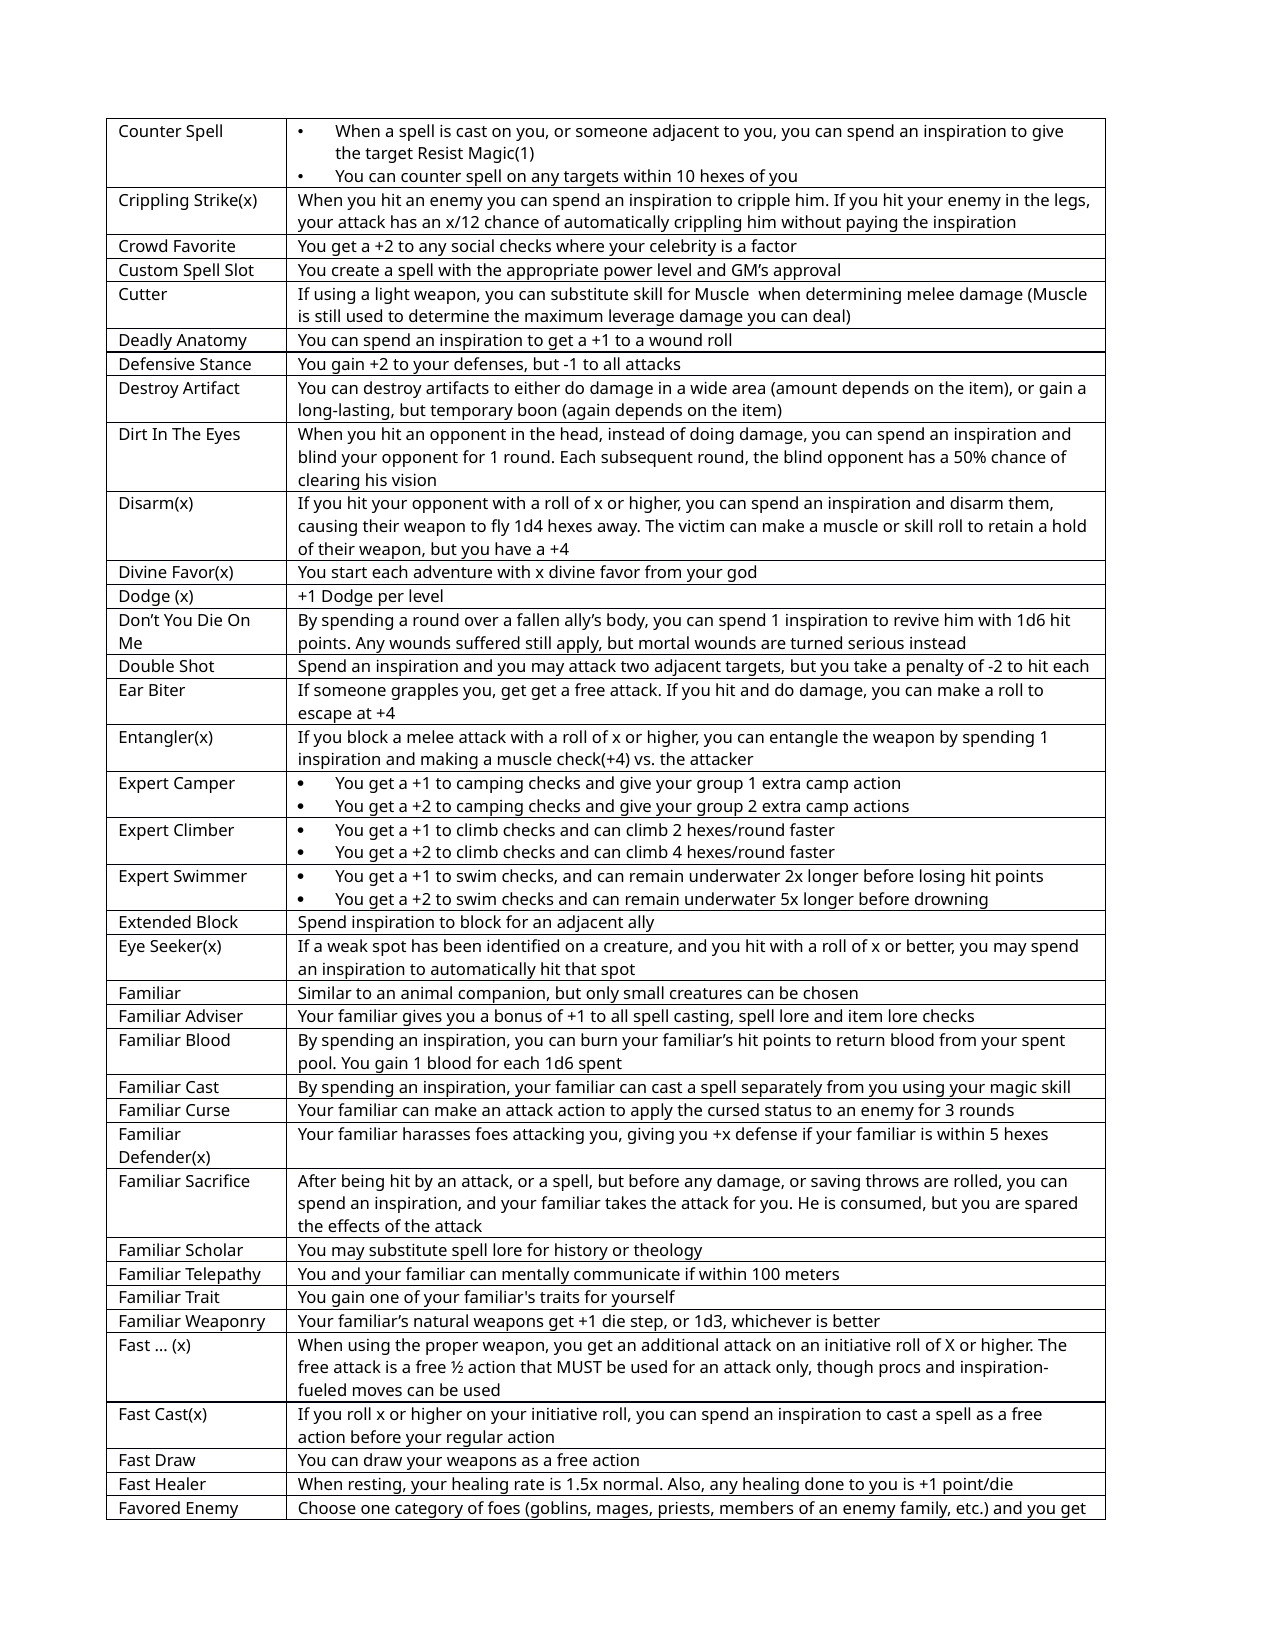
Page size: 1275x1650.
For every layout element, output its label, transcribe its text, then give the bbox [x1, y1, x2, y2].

table_cell Favored Enemy [107, 1496, 286, 1519]
table_cell Fast Cast(x) [107, 1403, 286, 1448]
table_cell You and your familiar can mentally communicate if within 100 meters [287, 1262, 1105, 1285]
table_cell Your familiar gives you a bonus of +1 to all spell casting, spell lore and item lore checks [287, 1005, 1105, 1028]
table_cell Familiar Scholar [107, 1238, 286, 1261]
table_cell You can spend an inspiration to get a +1 to a wound roll [287, 329, 1105, 351]
table_cell If you roll x or higher on your initiative roll, you can spend an inspiration to cast a spell as a free action before your regular action [287, 1403, 1105, 1448]
table_cell Your familiar can make an attack action to apply the cursed status to an enemy for 3 rounds [287, 1099, 1105, 1122]
table_cell Familiar Trait [107, 1286, 286, 1308]
table_cell Destroy Artifact [107, 376, 286, 422]
table_cell When using the proper weapon, you get an additional attack on an initiative roll of X or higher. The free attack is a free ½ action that MUST be used for an attack only, though procs and inspiration-fueled moves can be used [287, 1333, 1105, 1401]
table_cell Dodge (x) [107, 585, 286, 607]
table_cell You get a +1 to camping checks and give your group 1 extra camp action You get a +2 to camping checks and give your group 2 extra camp actions [287, 772, 1105, 817]
table_cell If using a light weapon, you can substitute skill for Muscle when determining melee damage (Muscle is still used to determine the maximum leverage damage you can deal) [287, 282, 1105, 328]
table_cell You get a +2 to any social checks where your celebrity is a factor [287, 235, 1105, 257]
table_cell Cutter [107, 282, 286, 328]
table_cell You get a +1 to swim checks, and can remain underwater 2x longer before losing hit points You get a +2 to swim checks and can remain underwater 5x longer before drowning [287, 865, 1105, 910]
table_cell You start each adventure with x divine favor from your god [287, 561, 1105, 584]
table_cell Familiar Adviser [107, 1005, 286, 1028]
table_cell Familiar Curse [107, 1099, 286, 1122]
table_cell Your familiar harasses foes attacking you, giving you +x defense if your familiar is within 5 hexes [287, 1123, 1105, 1168]
table_cell You gain +2 to your defenses, but -1 to all attacks [287, 353, 1105, 375]
table_cell When you hit an opponent in the head, instead of doing damage, you can spend an inspiration and blind your opponent for 1 round. Each subsequent round, the blind opponent has a 50% chance of clearing his vision [287, 423, 1105, 491]
table_cell Crowd Favorite [107, 235, 286, 257]
table_cell You can draw your weapons as a free action [287, 1449, 1105, 1472]
table_cell You can destroy artifacts to either do damage in a wide area (amount depends on the item), or gain a long-lasting, but temporary boon (again depends on the item) [287, 376, 1105, 422]
table_cell After being hit by an attack, or a spell, but before any damage, or saving throws are rolled, you can spend an inspiration, and your familiar takes the attack for you. He is consumed, but you are spared the effects of the attack [287, 1169, 1105, 1237]
table_cell Defensive Stance [107, 353, 286, 375]
table_cell Familiar Telepathy [107, 1262, 286, 1285]
table_cell Spend inspiration to block for an adjacent ally [287, 911, 1105, 934]
table_cell Familiar Blood [107, 1029, 286, 1074]
table_cell By spending an inspiration, you can burn your familiar’s hit points to return blood from your spent pool. You gain 1 blood for each 1d6 spent [287, 1029, 1105, 1074]
table_cell Familiar Sacrifice [107, 1169, 286, 1237]
table_cell Familiar Defender(x) [107, 1123, 286, 1168]
table_cell If someone grapples you, get get a free attack. If you hit and do damage, you can make a roll to escape at +4 [287, 679, 1105, 724]
table_cell Spend an inspiration and you may attack two adjacent targets, but you take a penalty of -2 to hit each [287, 655, 1105, 678]
table_cell Entangler(x) [107, 725, 286, 771]
table_cell If you hit your opponent with a roll of x or higher, you can spend an inspiration and disarm them, causing their weapon to fly 1d4 hexes away. The victim can make a muscle or skill roll to retain a hold of their weapon, but you have a +4 [287, 492, 1105, 560]
table_cell Expert Swimmer [107, 865, 286, 910]
table_cell Divine Favor(x) [107, 561, 286, 584]
table_cell Custom Spell Slot [107, 259, 286, 281]
table_cell You get a +1 to climb checks and can climb 2 hexes/round faster You get a +2 to climb checks and can climb 4 hexes/round faster [287, 818, 1105, 863]
table_cell Counter Spell [107, 119, 286, 187]
table_cell +1 Dodge per level [287, 585, 1105, 607]
table_cell By spending an inspiration, your familiar can cast a spell separately from you using your magic skill [287, 1075, 1105, 1098]
table_cell You gain one of your familiar's traits for yourself [287, 1286, 1105, 1308]
table_cell Extended Block [107, 911, 286, 934]
table_cell Don’t You Die On Me [107, 609, 286, 654]
table_cell Expert Climber [107, 818, 286, 863]
table_cell Familiar Weaponry [107, 1310, 286, 1332]
table_cell By spending a round over a fallen ally’s body, you can spend 1 inspiration to revive him with 1d6 hit points. Any wounds suffered still apply, but mortal wounds are turned serious instead [287, 609, 1105, 654]
table_cell Ear Biter [107, 679, 286, 724]
table_cell Eye Seeker(x) [107, 935, 286, 980]
table_cell Crippling Strike(x) [107, 188, 286, 234]
table_cell If you block a melee attack with a roll of x or higher, you can entangle the weapon by spending 1 inspiration and making a muscle check(+4) vs. the attacker [287, 725, 1105, 771]
table_cell If a weak spot has been identified on a creature, and you hit with a roll of x or better, you may spend an inspiration to automatically hit that spot [287, 935, 1105, 980]
table_cell Familiar Cast [107, 1075, 286, 1098]
table_cell You may substitute spell lore for history or theology [287, 1238, 1105, 1261]
table_cell When you hit an enemy you can spend an inspiration to cripple him. If you hit your enemy in the legs, your attack has an x/12 chance of automatically crippling him without paying the inspiration [287, 188, 1105, 234]
table_cell Expert Camper [107, 772, 286, 817]
table_cell Your familiar’s natural weapons get +1 die step, or 1d3, whichever is better [287, 1310, 1105, 1332]
table_cell Choose one category of foes (goblins, mages, priests, members of an enemy family, etc.) and you get [287, 1496, 1105, 1519]
table_cell Double Shot [107, 655, 286, 678]
table_cell When resting, your healing rate is 1.5x normal. Also, any healing done to you is +1 point/die [287, 1473, 1105, 1495]
table_cell Deadly Anatomy [107, 329, 286, 351]
table_cell Similar to an animal companion, but only small creatures can be chosen [287, 981, 1105, 1004]
table_cell You create a spell with the appropriate power level and GM’s approval [287, 259, 1105, 281]
table_cell Fast Healer [107, 1473, 286, 1495]
table_cell Fast Draw [107, 1449, 286, 1472]
table_cell Familiar [107, 981, 286, 1004]
table_cell Fast … (x) [107, 1333, 286, 1401]
table_cell Dirt In The Eyes [107, 423, 286, 491]
table_cell Disarm(x) [107, 492, 286, 560]
table_cell When a spell is cast on you, or someone adjacent to you, you can spend an inspiration to give the target Resist Magic(1) You can counter spell on any targets within 10 hexes of you [287, 119, 1105, 187]
